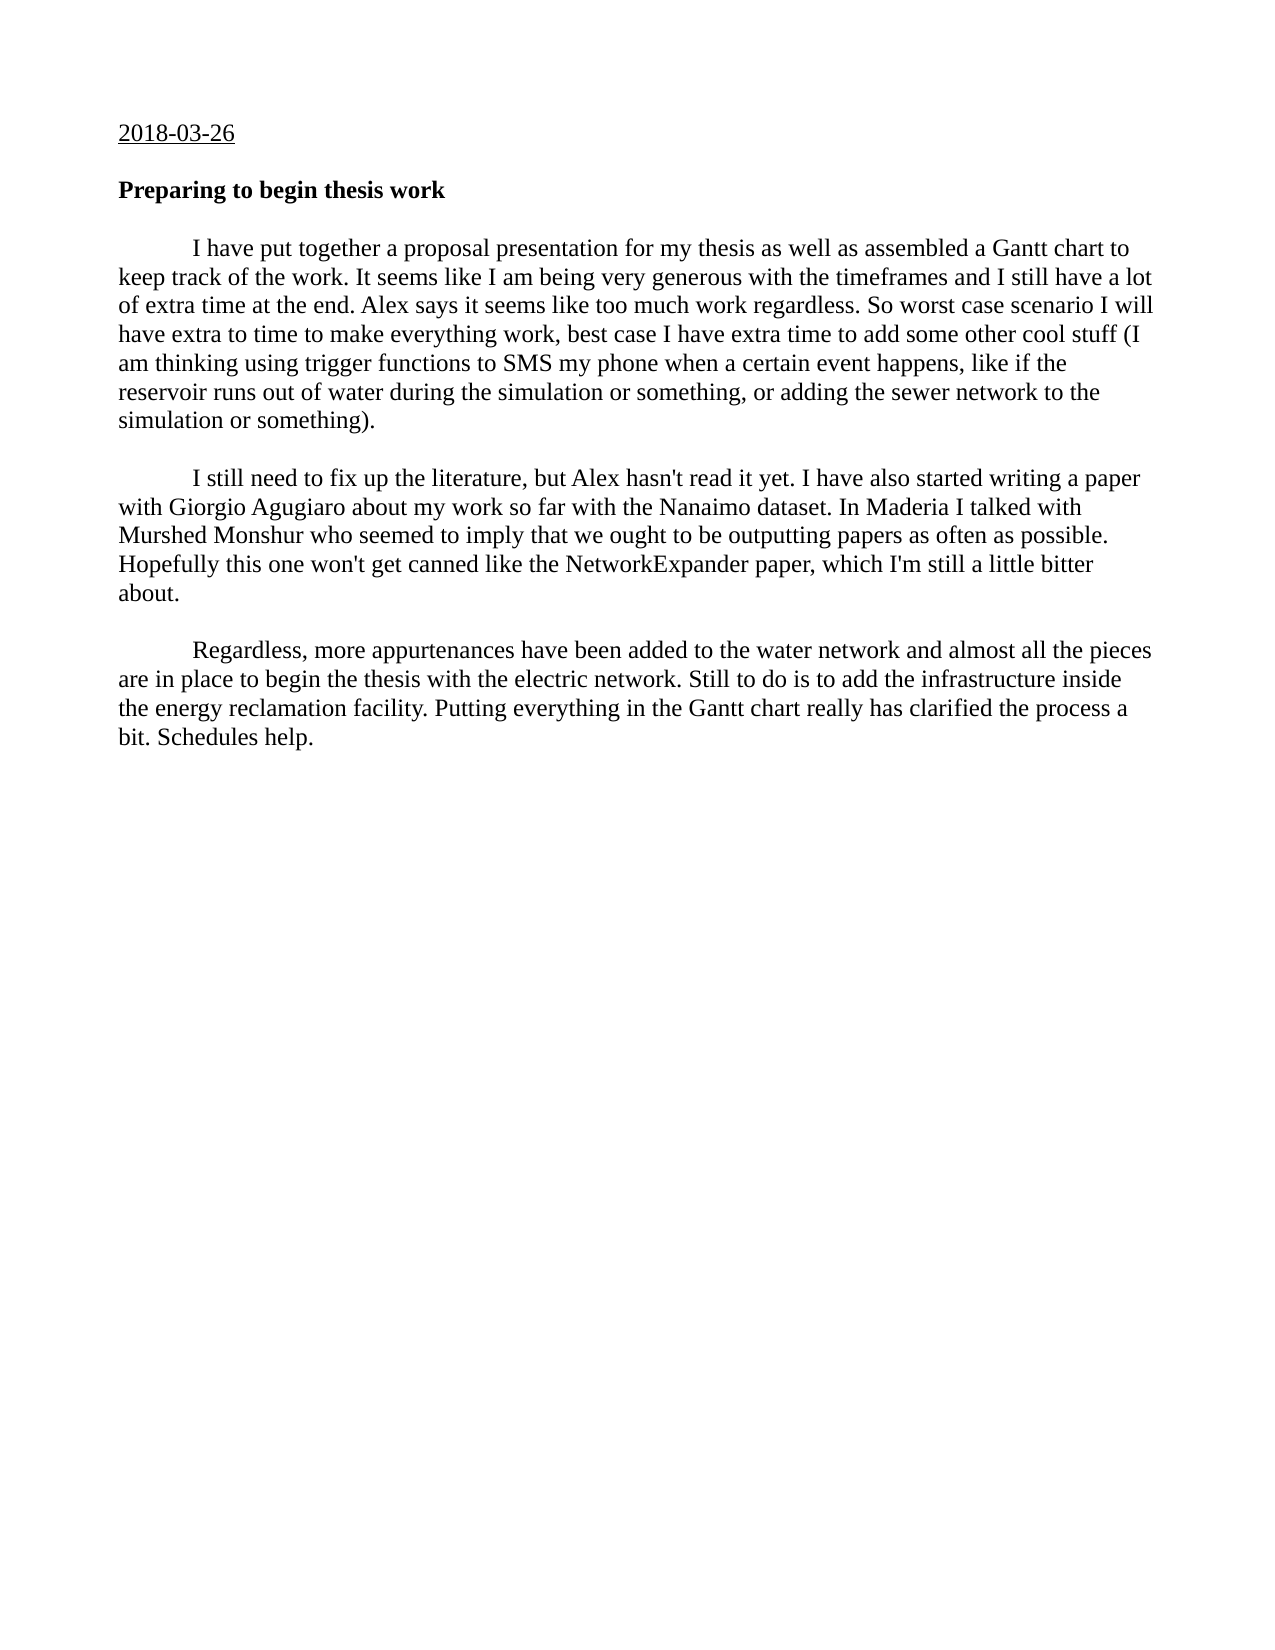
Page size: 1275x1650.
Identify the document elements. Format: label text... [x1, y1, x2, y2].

text Preparing to begin thesis work [118, 176, 1157, 204]
text Regardless, more appurtenances have been added to the water network and almost all the pieces are in place to begin the thesis with the electric network. Still to do is to add the infrastructure inside the energy reclamation facility. Putting everything in the Gantt chart really has clarified the process a bit. Schedules help. [118, 636, 1157, 751]
text I have put together a proposal presentation for my thesis as well as assembled a Gantt chart to keep track of the work. It seems like I am being very generous with the timeframes and I still have a lot of extra time at the end. Alex says it seems like too much work regardless. So worst case scenario I will have extra to time to make everything work, best case I have extra time to add some other cool stuff (I am thinking using trigger functions to SMS my phone when a certain event happens, like if the reservoir runs out of water during the simulation or something, or adding the sewer network to the simulation or something). [118, 233, 1157, 434]
text 2018-03-26 [118, 118, 1157, 147]
text I still need to fix up the literature, but Alex hasn't read it yet. I have also started writing a paper with Giorgio Agugiaro about my work so far with the Nanaimo dataset. In Maderia I talked with Murshed Monshur who seemed to imply that we ought to be outputting papers as often as possible. Hopefully this one won't get canned like the NetworkExpander paper, which I'm still a little bitter about. [118, 463, 1157, 607]
